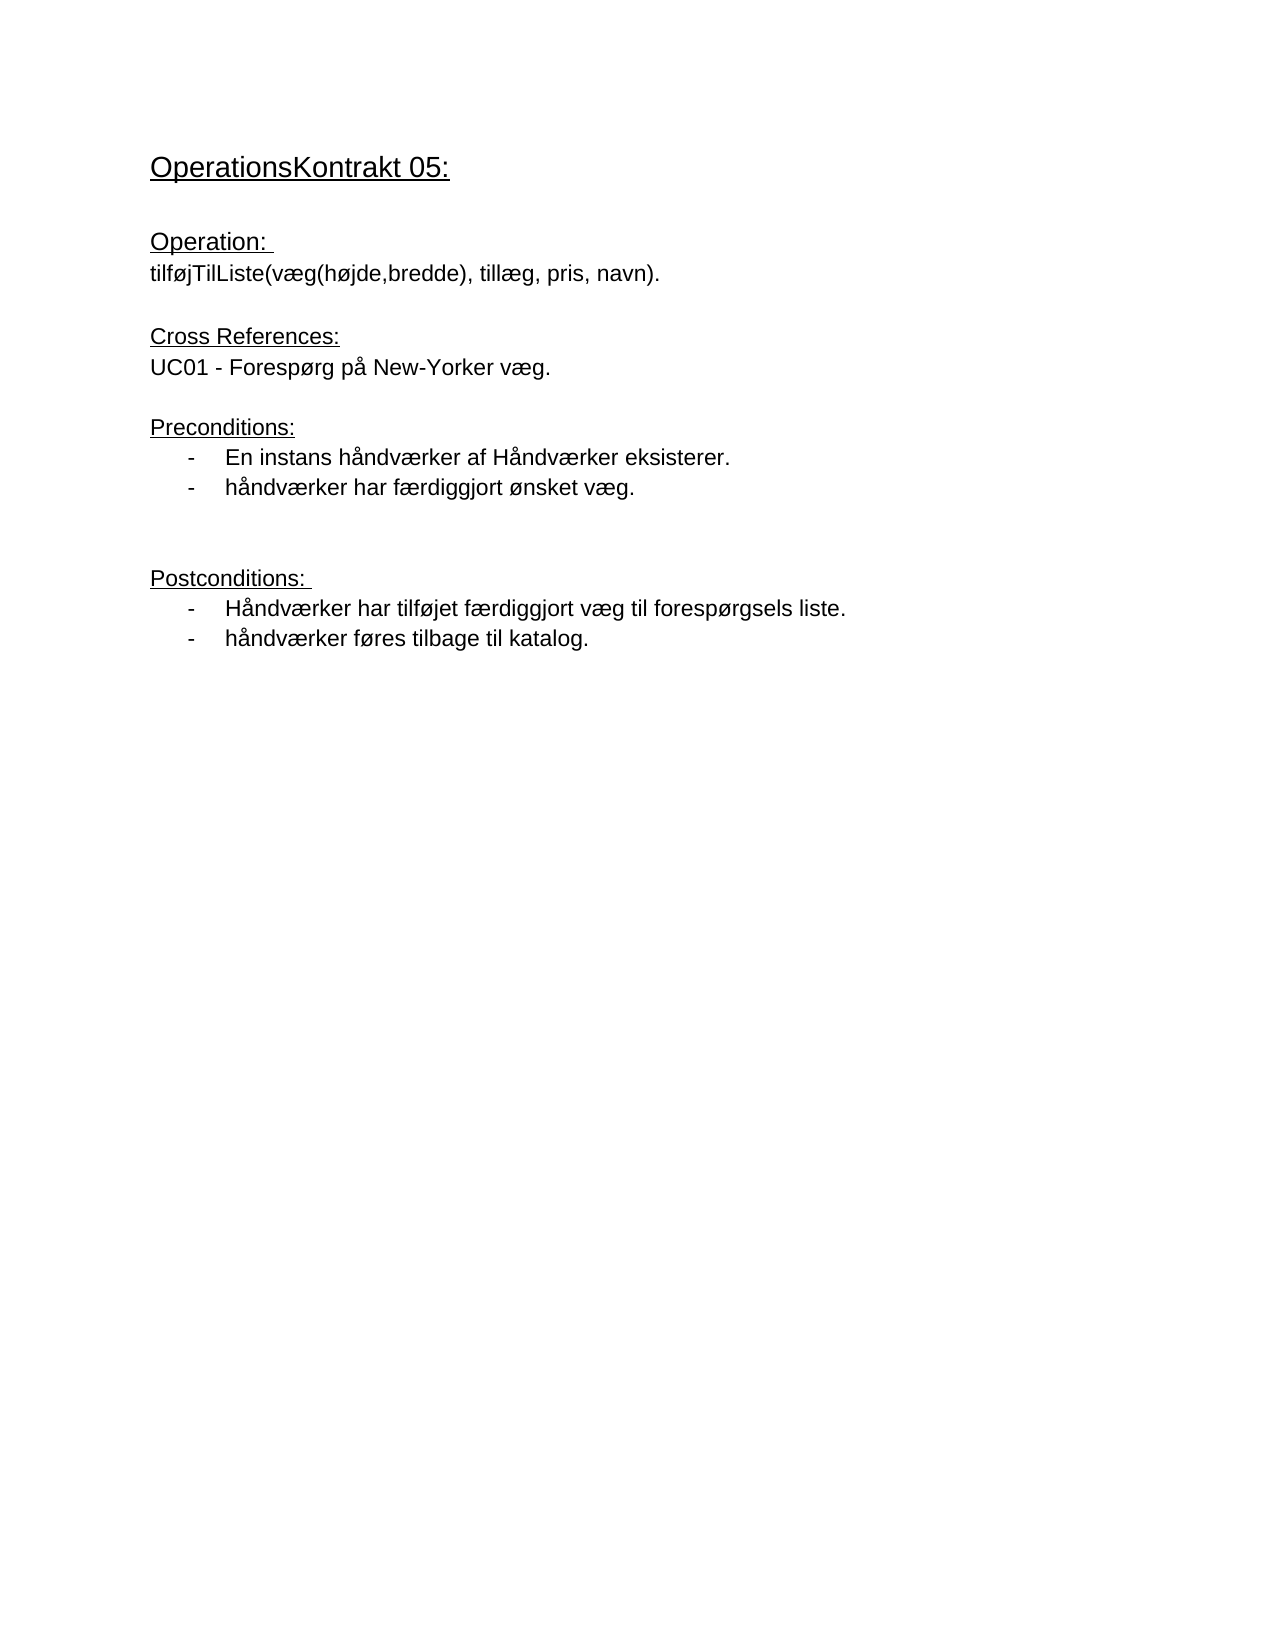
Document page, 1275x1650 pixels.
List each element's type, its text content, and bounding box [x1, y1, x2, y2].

list håndværker føres tilbage til katalog. [187, 625, 1125, 652]
text Cross References: [150, 323, 1125, 350]
text UC01 - Forespørg på New-Yorker væg. [150, 353, 1125, 380]
text OperationsKontrakt 05: [150, 150, 1125, 183]
text Postconditions: [150, 565, 1125, 591]
list håndværker har færdiggjort ønsket væg. [187, 474, 1125, 501]
text tilføjTilListe(væg(højde,bredde), tillæg, pris, navn). [150, 260, 1125, 286]
text Operation: [150, 227, 1125, 256]
text Preconditions: [150, 414, 1125, 440]
list En instans håndværker af Håndværker eksisterer. [187, 444, 1125, 471]
list Håndværker har tilføjet færdiggjort væg til forespørgsels liste. [187, 595, 1125, 622]
